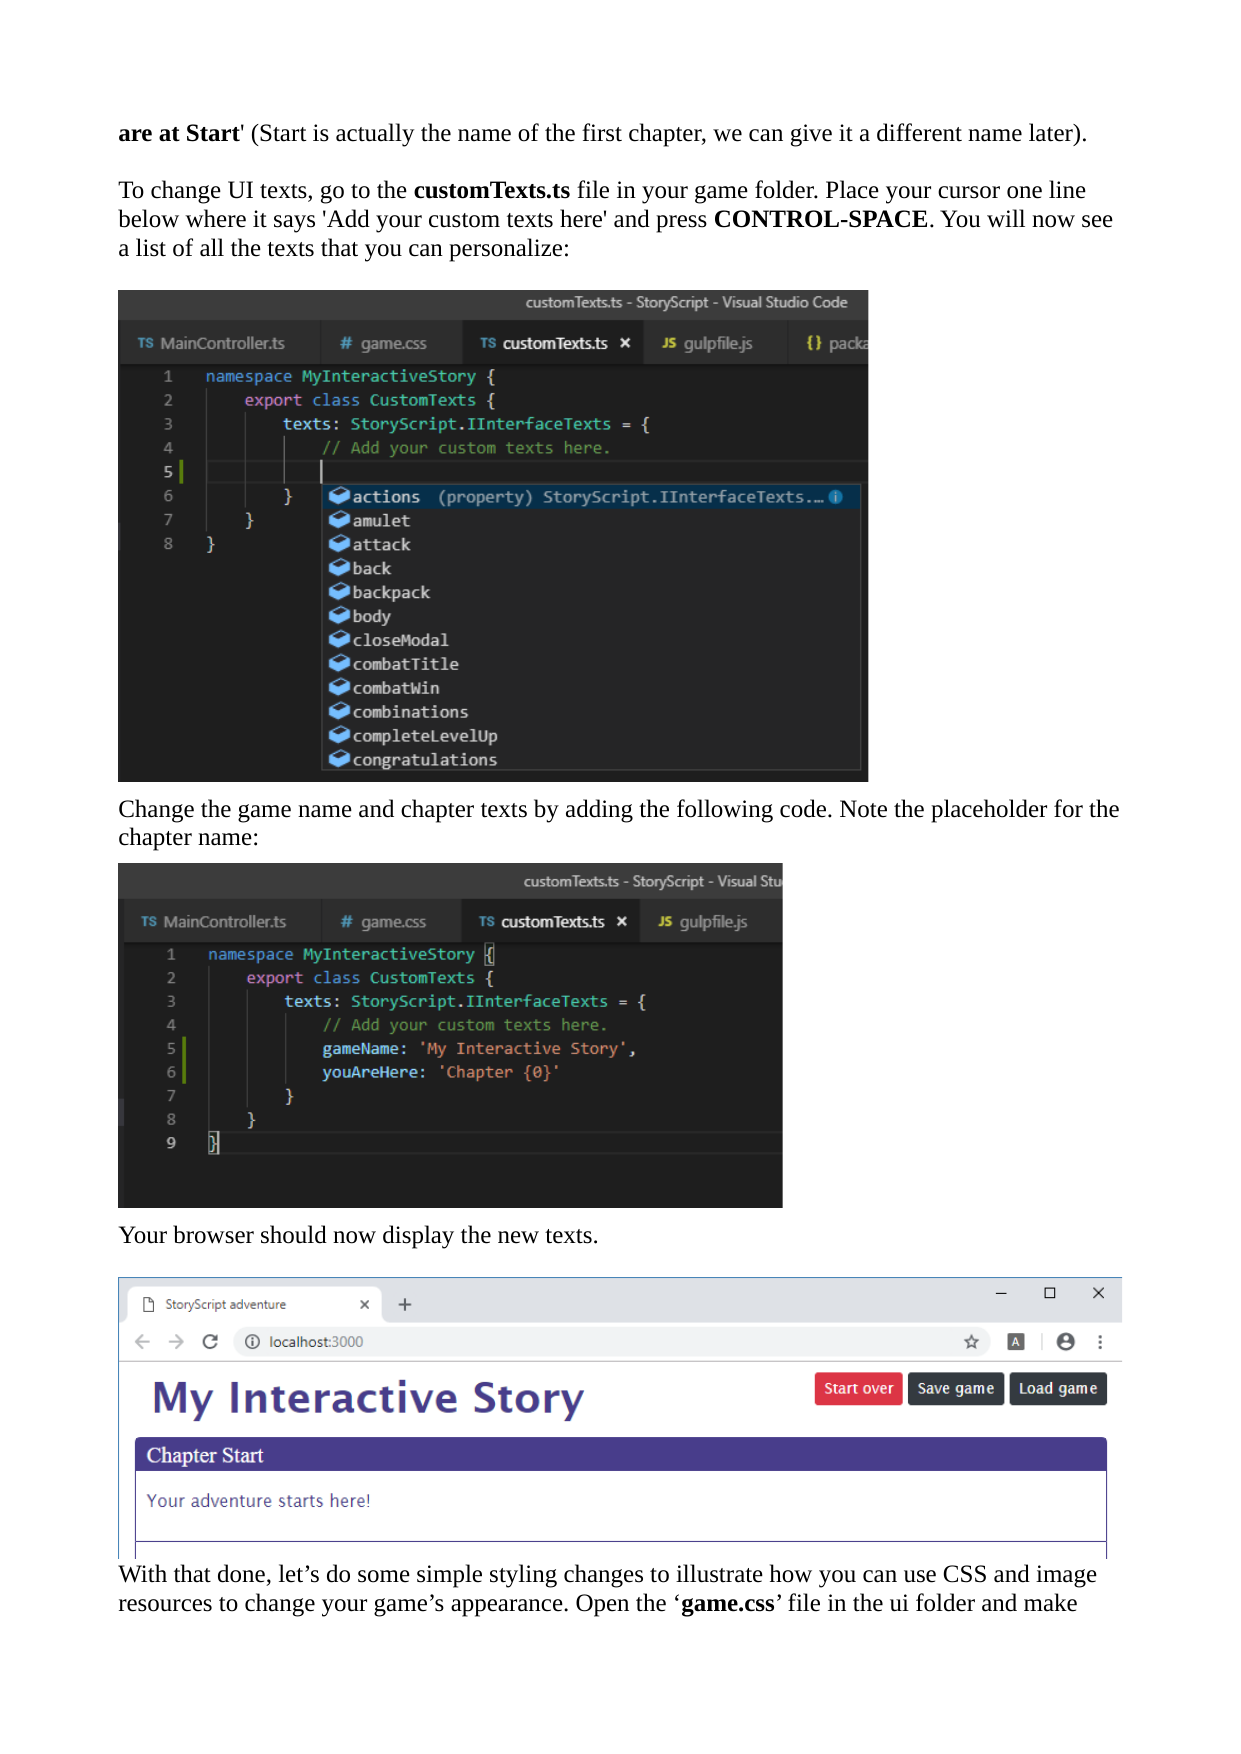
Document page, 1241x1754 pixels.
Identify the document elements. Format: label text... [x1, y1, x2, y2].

text Your browser should now display the new texts. [118, 1220, 1122, 1249]
text Change the game name and chapter texts by adding the following code. Note the placeholder for the chapter name: [118, 794, 1122, 851]
text To change UI texts, go to the customTexts.ts file in your game folder. Place your cursor one line below where it says 'Add your custom texts here' and press CONTROL-SPACE. You will now see a list of all the texts that you can personalize: [118, 176, 1122, 262]
text With that done, let’s do some simple styling changes to illustrate how you can use CSS and image resources to change your game’s appearance. Open the ‘game.css’ file in the ui folder and make [118, 1559, 1122, 1617]
text are at Start' (Start is actually the name of the first chapter, we can give it a different name later). [118, 118, 1122, 147]
